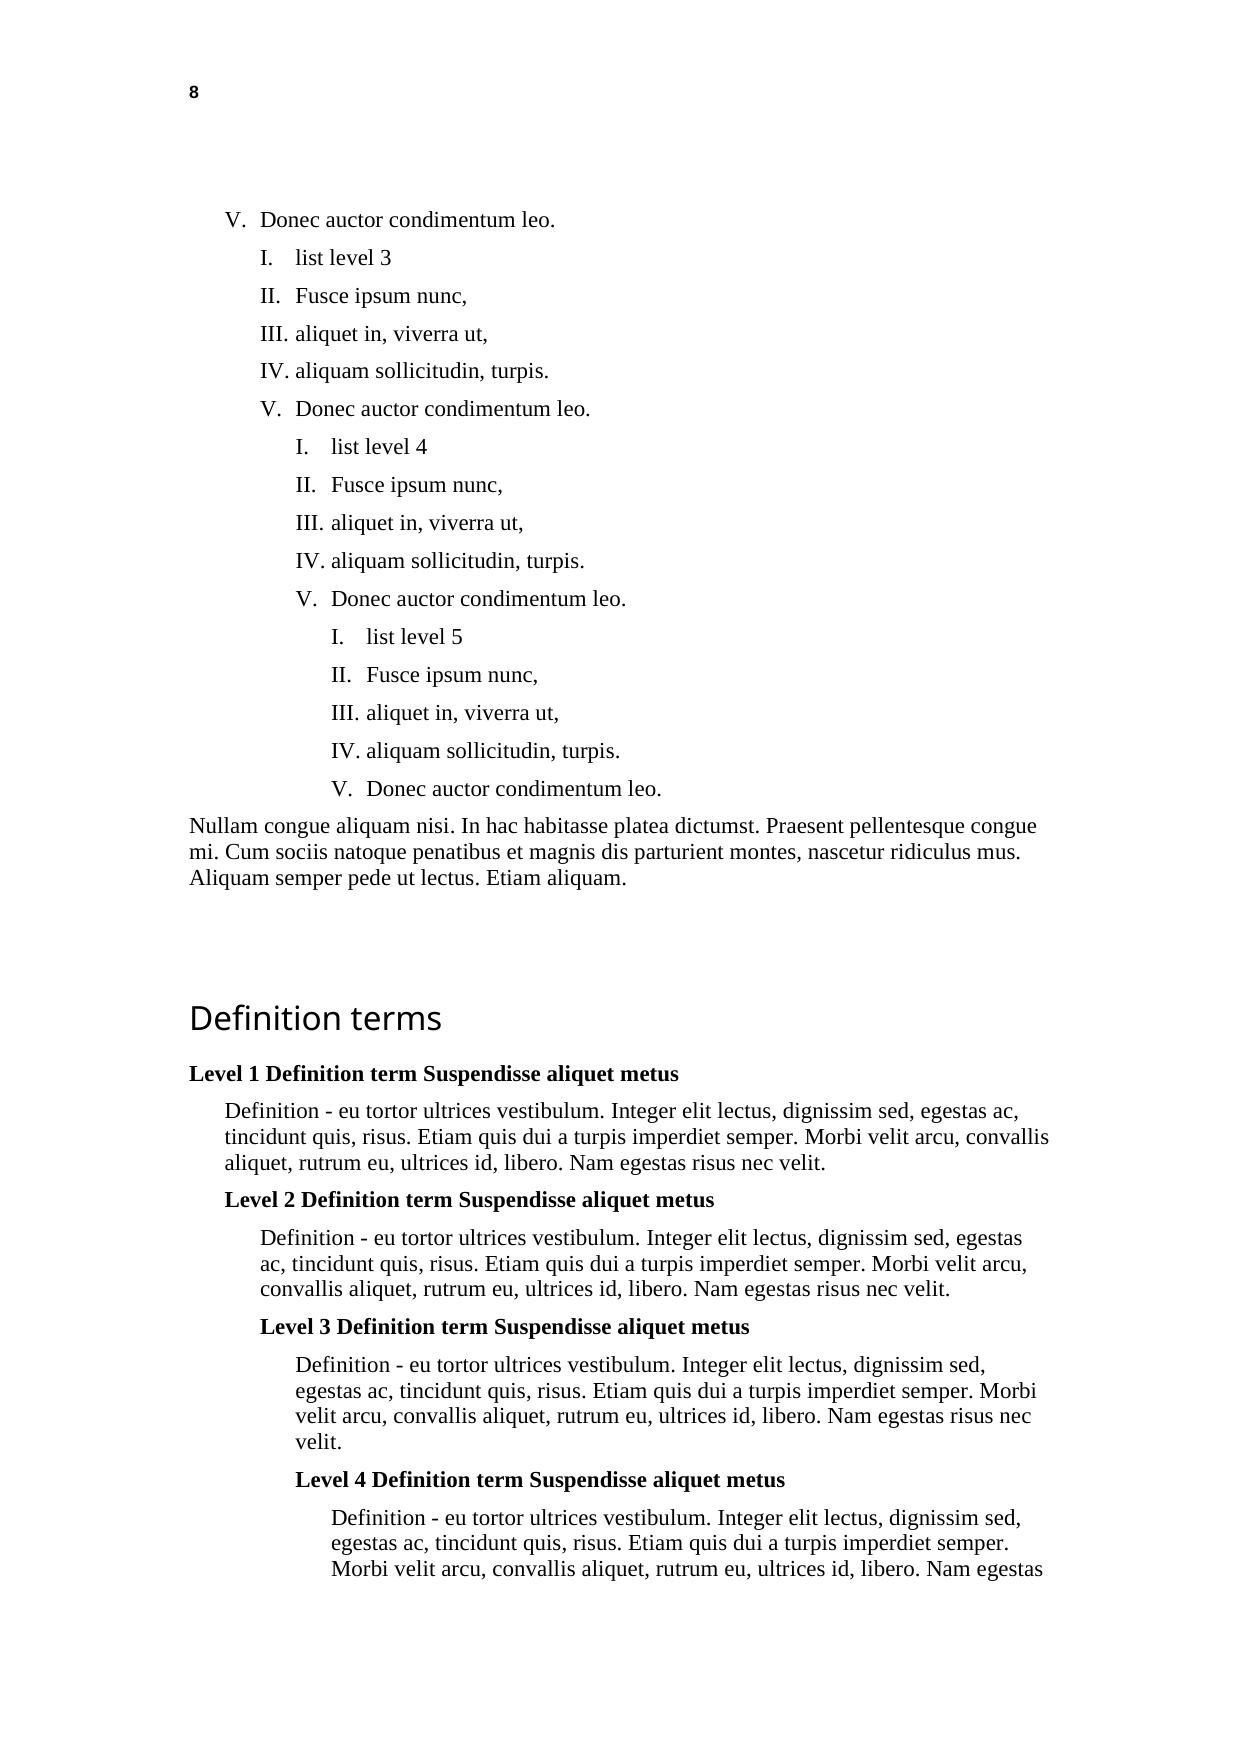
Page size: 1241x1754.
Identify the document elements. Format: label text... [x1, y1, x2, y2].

list Donec auctor condimentum leo. [331, 776, 1051, 801]
list aliquam sollicitudin, turpis. [260, 358, 1051, 384]
list Fusce ipsum nunc, [331, 662, 1051, 687]
list list level 3 [260, 245, 1051, 270]
text Definition - eu tortor ultrices vestibulum. Integer elit lectus, dignissim sed, egestas ac, tincidunt quis, risus. Etiam quis dui a turpis imperdiet semper. Morbi velit arcu, convallis aliquet, rutrum eu, ultrices id, libero. Nam egestas risus nec velit. [260, 1225, 1051, 1302]
list list level 4 [295, 434, 1051, 460]
list aliquam sollicitudin, turpis. [295, 548, 1051, 573]
text Level 2 Definition term Suspendisse aliquet metus [224, 1187, 1051, 1213]
list Donec auctor condimentum leo. [224, 207, 1051, 232]
list Donec auctor condimentum leo. [260, 396, 1051, 422]
text Definition - eu tortor ultrices vestibulum. Integer elit lectus, dignissim sed, egestas ac, tincidunt quis, risus. Etiam quis dui a turpis imperdiet semper. Morbi velit arcu, convallis aliquet, rutrum eu, ultrices id, libero. Nam egestas [331, 1504, 1051, 1581]
list list level 5 [331, 624, 1051, 649]
list aliquet in, viverra ut, [260, 321, 1051, 346]
list aliquam sollicitudin, turpis. [331, 738, 1051, 763]
text Definition - eu tortor ultrices vestibulum. Integer elit lectus, dignissim sed, egestas ac, tincidunt quis, risus. Etiam quis dui a turpis imperdiet semper. Morbi velit arcu, convallis aliquet, rutrum eu, ultrices id, libero. Nam egestas risus nec velit. [295, 1352, 1051, 1454]
list Fusce ipsum nunc, [260, 283, 1051, 308]
list Fusce ipsum nunc, [295, 472, 1051, 498]
list Donec auctor condimentum leo. [295, 586, 1051, 611]
list aliquet in, viverra ut, [295, 510, 1051, 536]
text Level 1 Definition term Suspendisse aliquet metus [189, 1061, 1051, 1086]
text Definition terms [189, 994, 1051, 1040]
text Level 4 Definition term Suspendisse aliquet metus [295, 1467, 1051, 1492]
list aliquet in, viverra ut, [331, 700, 1051, 725]
text Definition - eu tortor ultrices vestibulum. Integer elit lectus, dignissim sed, egestas ac, tincidunt quis, risus. Etiam quis dui a turpis imperdiet semper. Morbi velit arcu, convallis aliquet, rutrum eu, ultrices id, libero. Nam egestas risus nec velit. [224, 1098, 1051, 1175]
text Level 3 Definition term Suspendisse aliquet metus [260, 1314, 1051, 1340]
text Nullam congue aliquam nisi. In hac habitasse platea dictumst. Praesent pellentesque congue mi. Cum sociis natoque penatibus et magnis dis parturient montes, nascetur ridiculus mus. Aliquam semper pede ut lectus. Etiam aliquam. [189, 813, 1051, 890]
